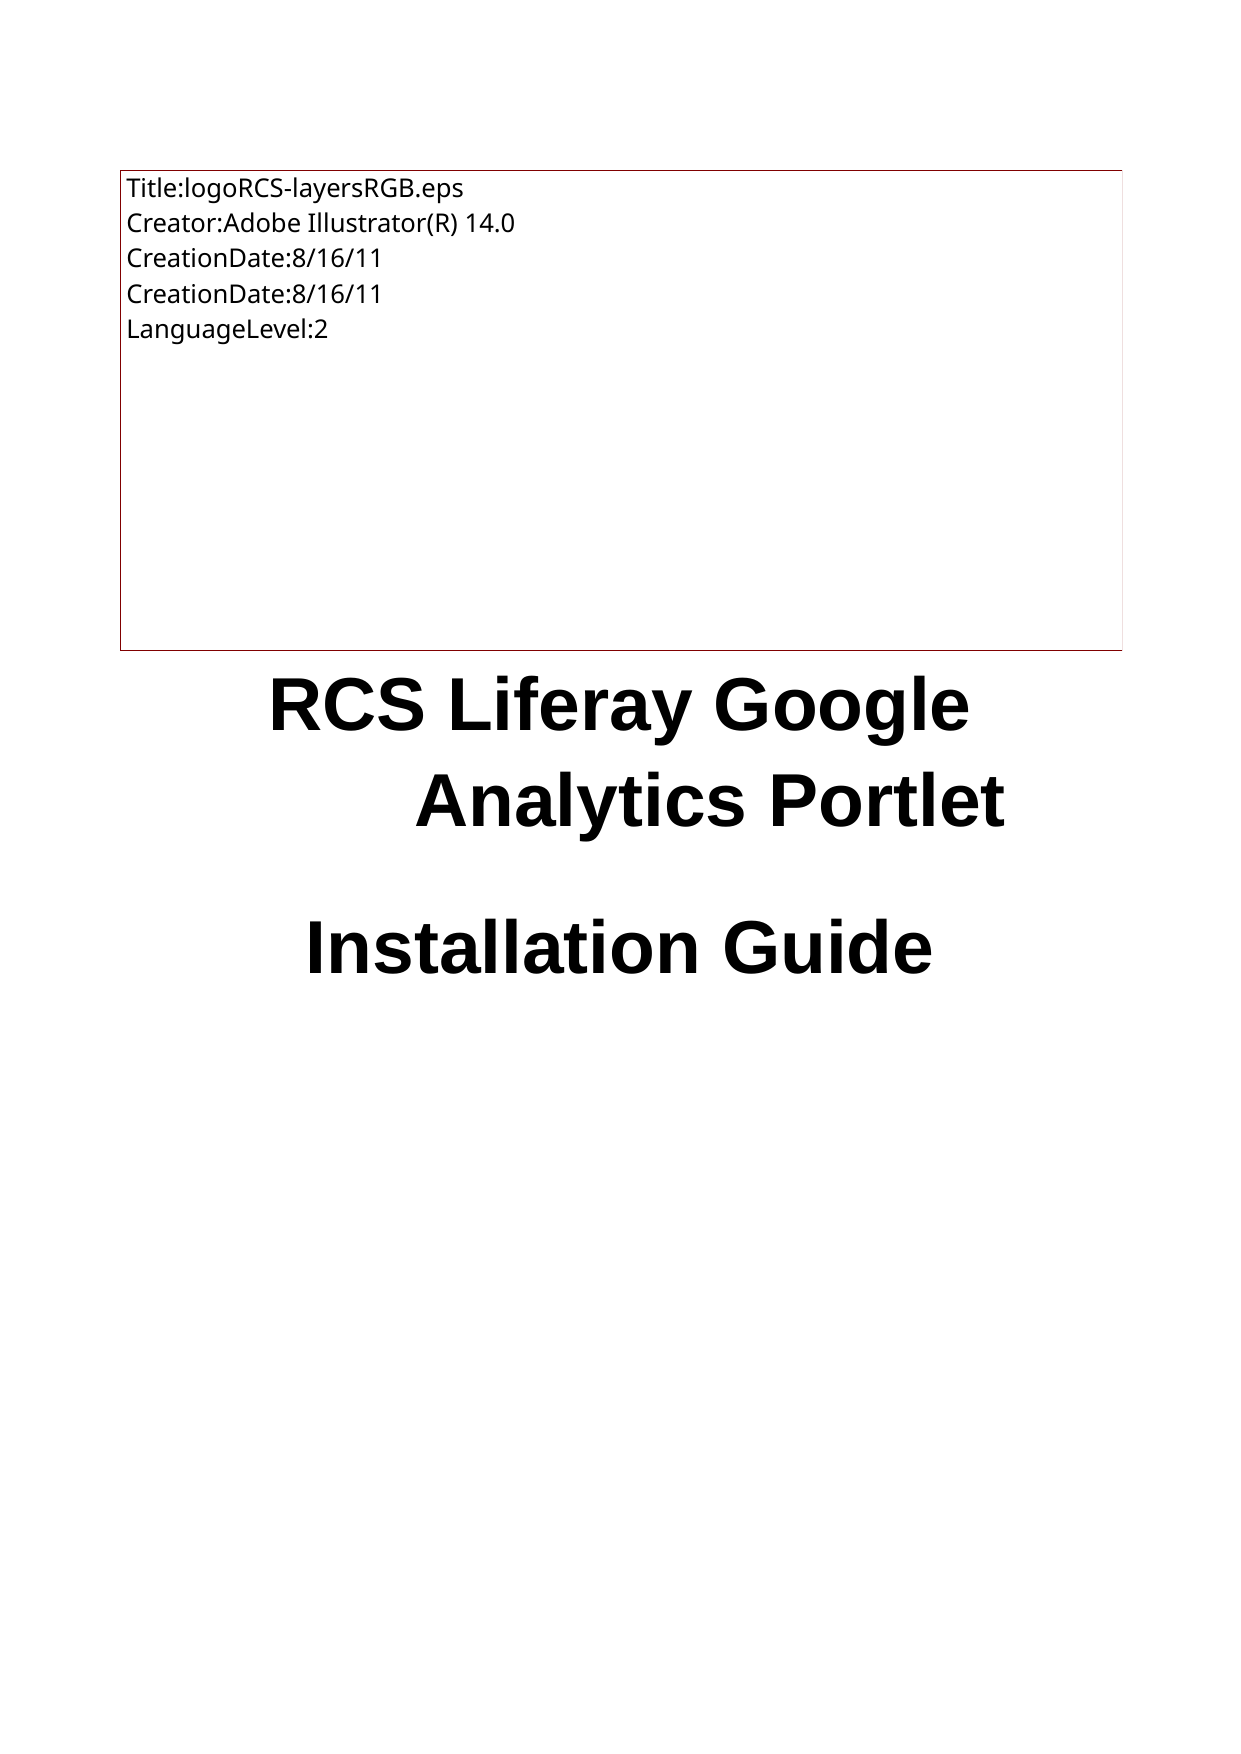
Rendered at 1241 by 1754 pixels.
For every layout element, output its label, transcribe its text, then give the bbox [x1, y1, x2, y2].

subtitle RCS Liferay Google Analytics Portlet [118, 168, 1122, 843]
subtitle Installation Guide [118, 905, 1122, 989]
